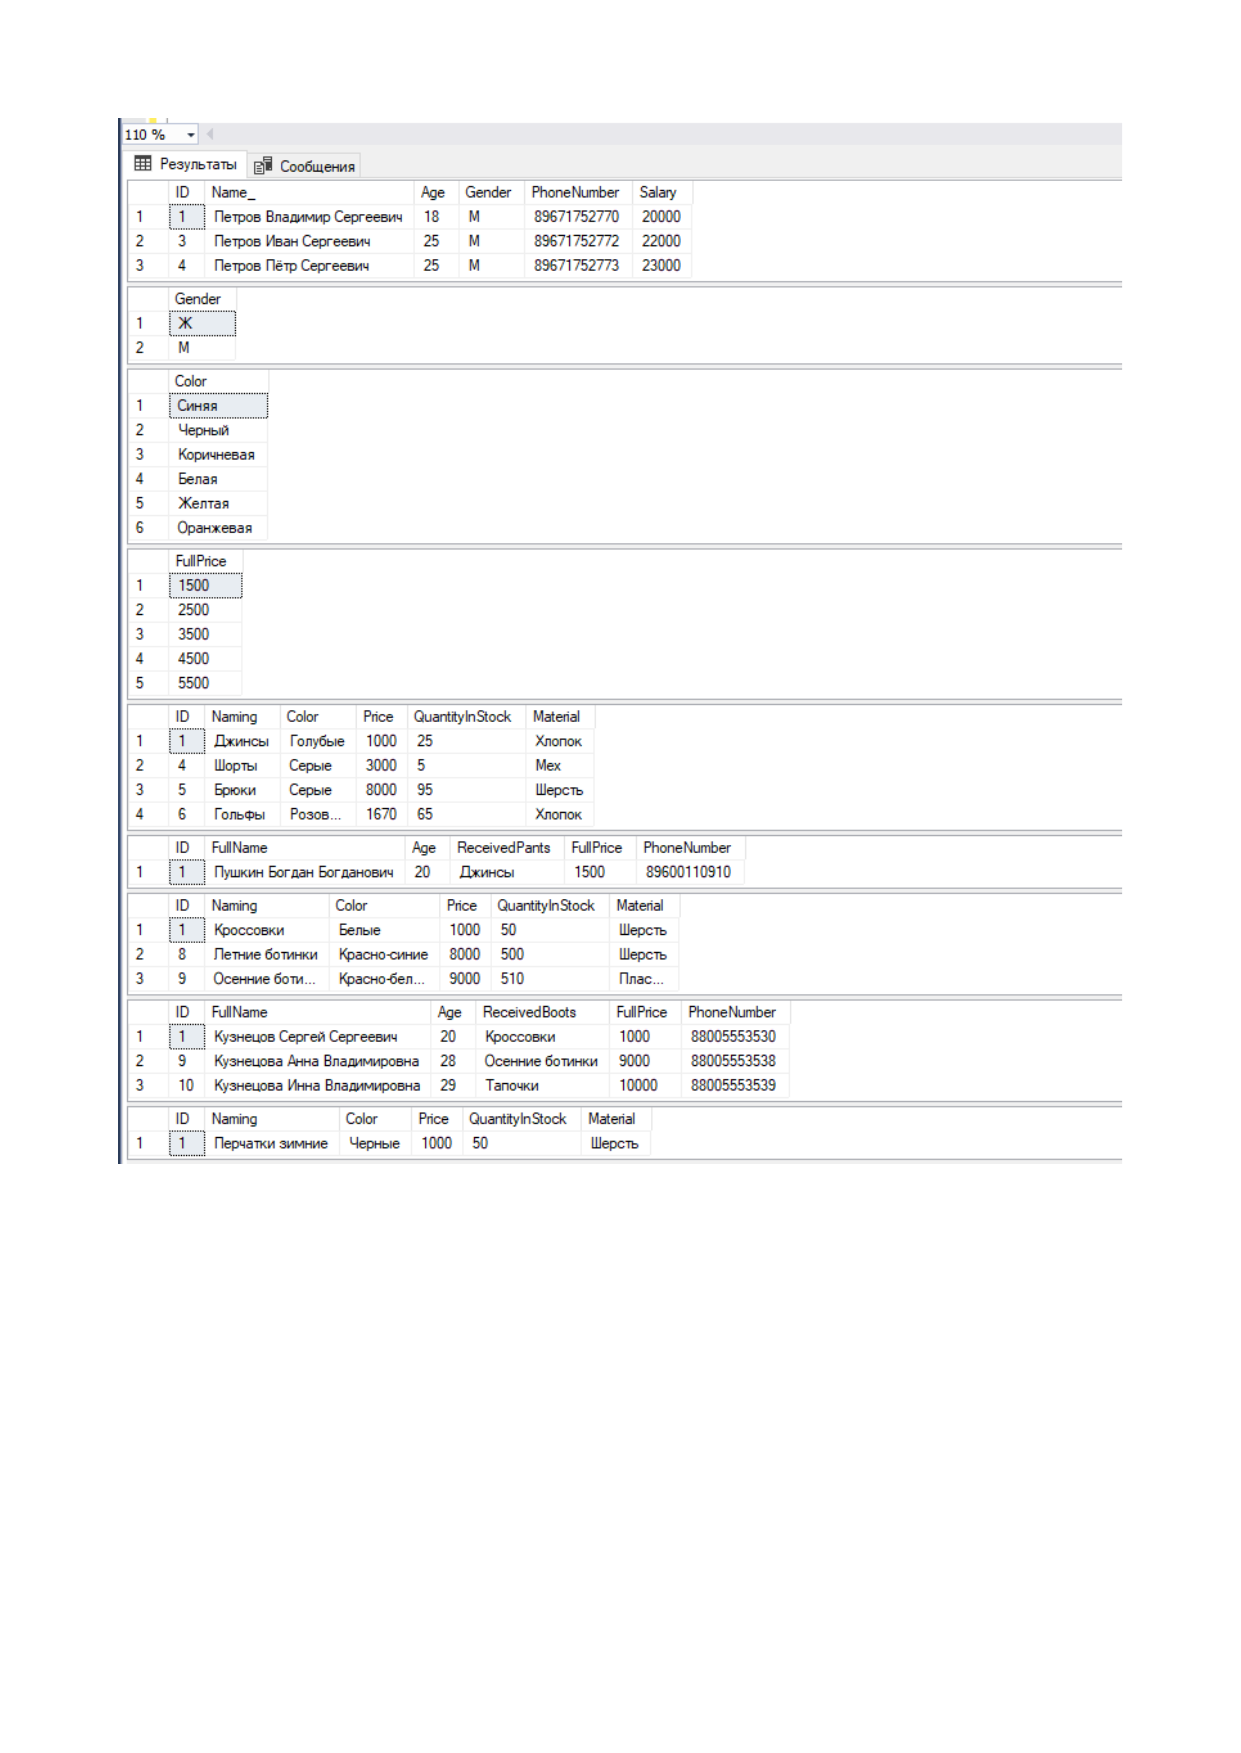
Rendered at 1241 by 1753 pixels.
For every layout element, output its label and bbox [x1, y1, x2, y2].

picture [118, 118, 1123, 1164]
